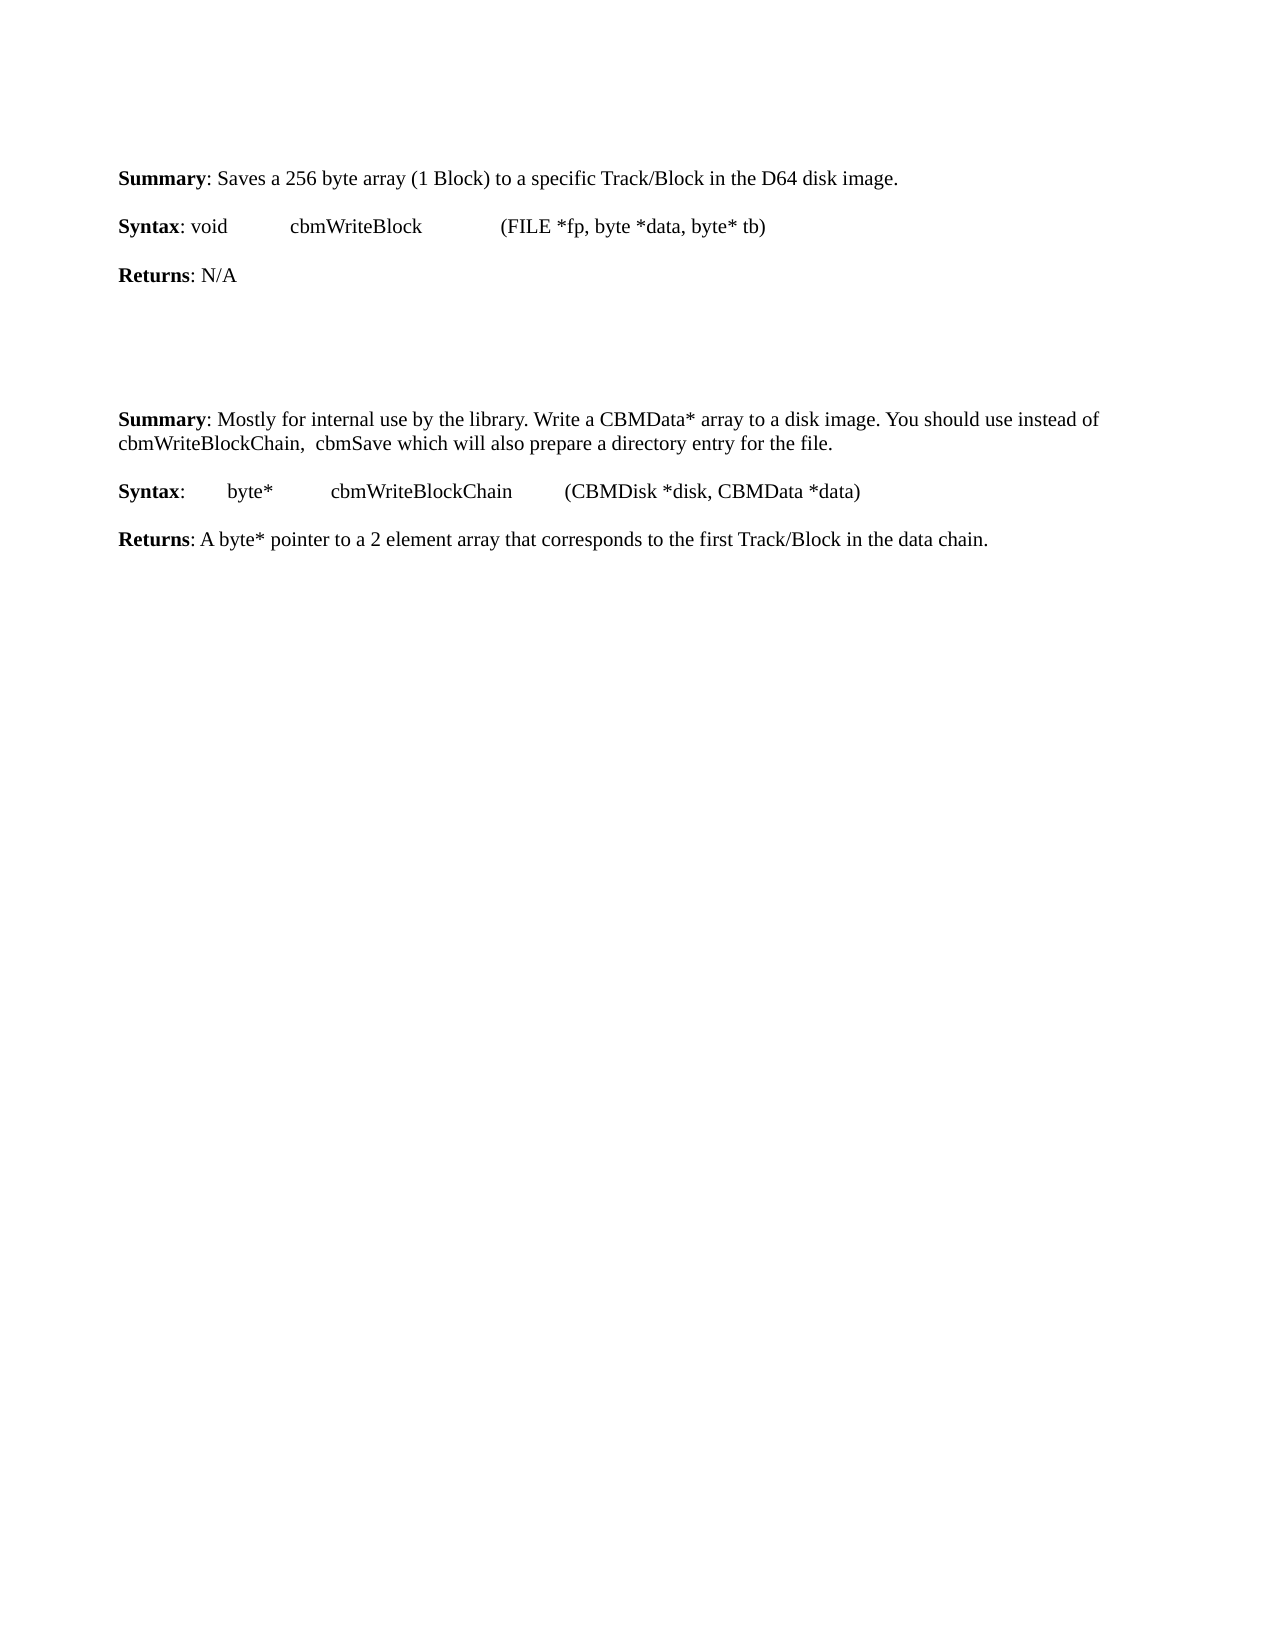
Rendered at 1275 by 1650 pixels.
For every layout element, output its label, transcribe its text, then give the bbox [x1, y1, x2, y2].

text Returns: A byte* pointer to a 2 element array that corresponds to the first Track/Block in the data chain. [118, 527, 1157, 551]
text Summary: Mostly for internal use by the library. Write a CBMData* array to a disk image. You should use instead of cbmWriteBlockChain, cbmSave which will also prepare a directory entry for the file. [118, 407, 1157, 455]
text Syntax: void cbmWriteBlock (FILE *fp, byte *data, byte* tb) [118, 214, 1157, 238]
text Syntax: byte* cbmWriteBlockChain (CBMDisk *disk, CBMData *data) [118, 479, 1157, 503]
text Summary: Saves a 256 byte array (1 Block) to a specific Track/Block in the D64 disk image. [118, 166, 1157, 190]
text Returns: N/A [118, 262, 1157, 287]
